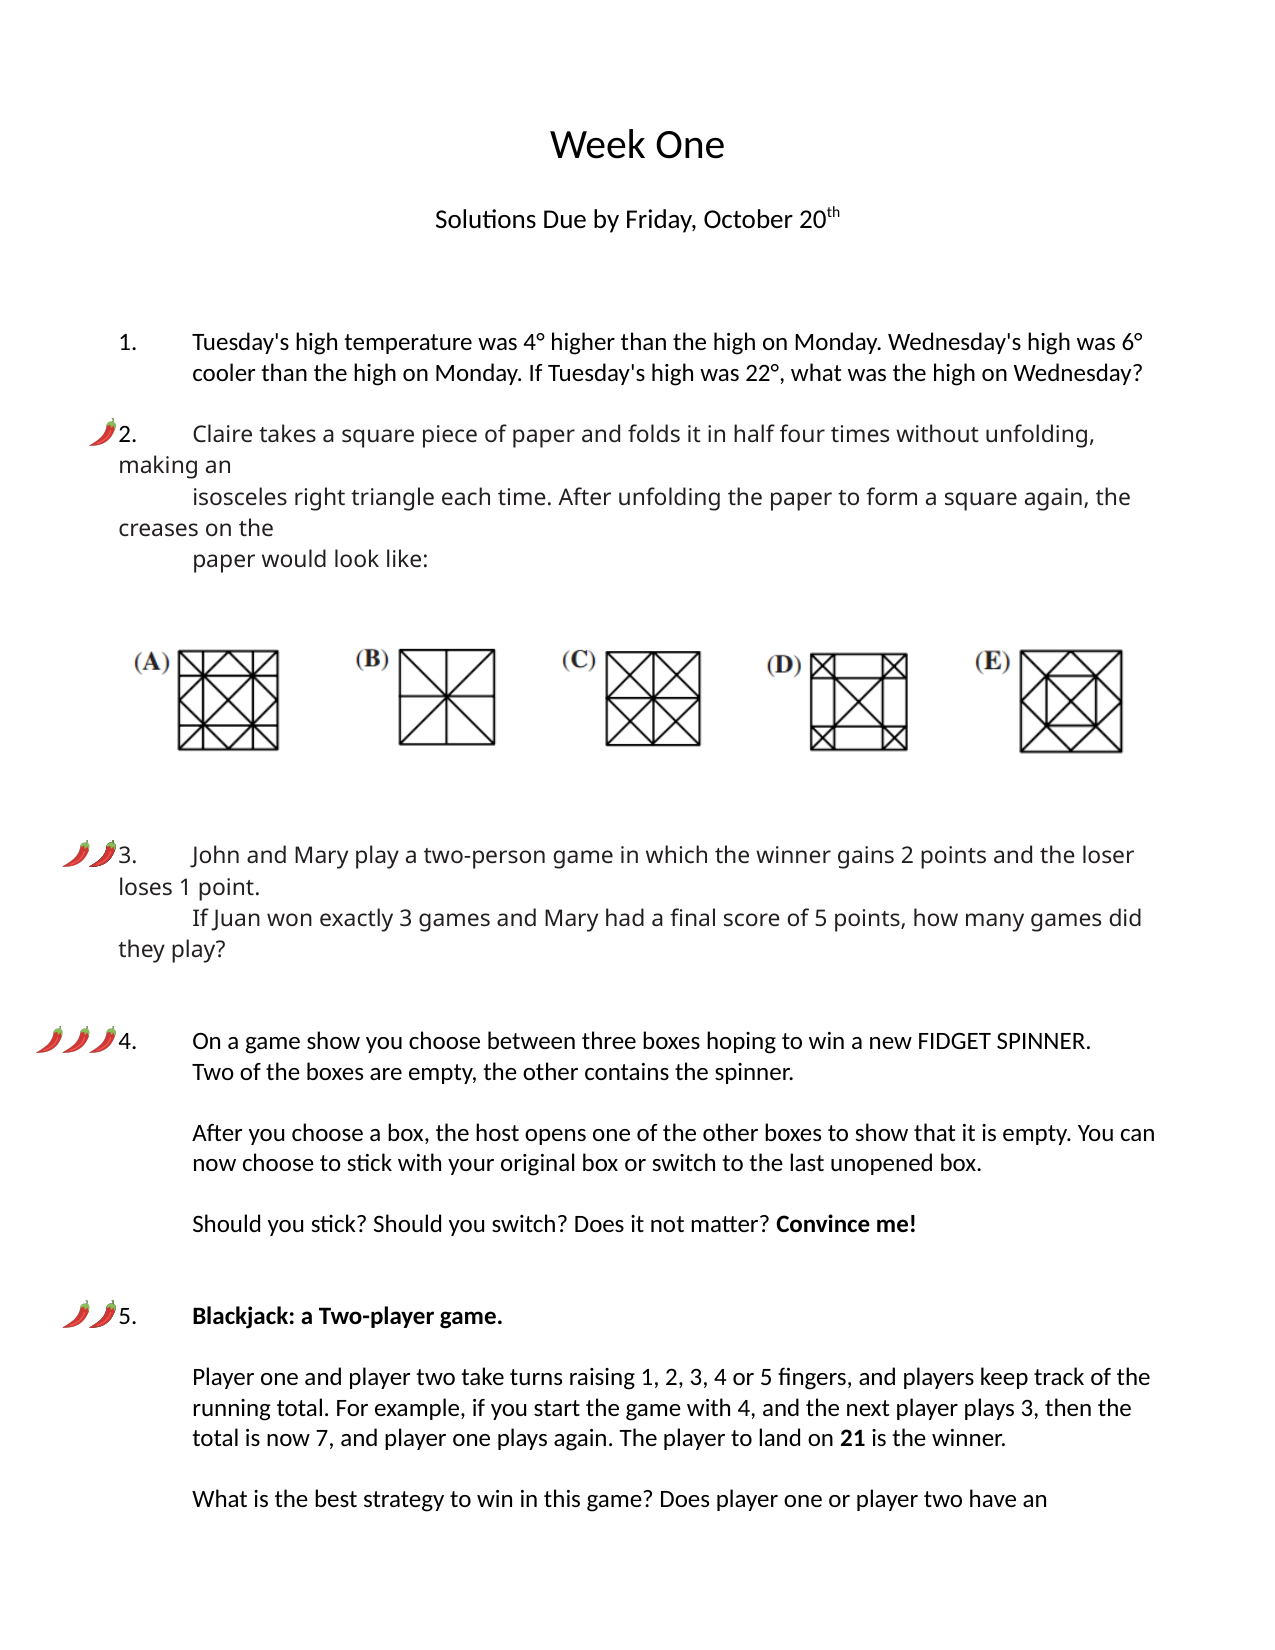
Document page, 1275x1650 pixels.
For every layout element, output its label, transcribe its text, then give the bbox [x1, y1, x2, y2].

text Solutions Due by Friday, October 20th [118, 202, 1157, 235]
picture [36, 1026, 116, 1053]
picture [62, 1300, 116, 1328]
picture [762, 642, 928, 768]
table_header [741, 637, 949, 809]
text 4. On a game show you choose between three boxes hoping to win a new FIDGET SPINNER. Two of the boxes are empty, the other contains the spinner. [118, 1025, 1157, 1086]
table_header [534, 637, 741, 809]
table_header [326, 637, 533, 809]
picture [970, 642, 1136, 765]
text 3. John and Mary play a two-person game in which the winner gains 2 points and the loser loses 1 point. If Juan won exactly 3 games and Mary had a final score of 5 points, how many games did they play? [118, 839, 1157, 995]
text Player one and player two take turns raising 1, 2, 3, 4 or 5 fingers, and players keep track of the running total. For example, if you start the game with 4, and the next player plays 3, then the total is now 7, and player one plays again. The player to land on 21 is the winner. [118, 1361, 1157, 1453]
text 2. Claire takes a square piece of paper and folds it in half four times without unfolding, making an isosceles right triangle each time. After unfolding the paper to form a square again, the creases on the paper would look like: [118, 418, 1157, 637]
table_header [118, 637, 326, 809]
text After you choose a box, the host opens one of the other boxes to show that it is empty. You can now choose to stick with your original box or switch to the last unopened box. [118, 1117, 1157, 1178]
picture [62, 840, 116, 867]
picture [351, 642, 509, 755]
table_header [949, 637, 1157, 809]
picture [554, 642, 721, 767]
text What is the best strategy to win in this game? Does player one or player two have an [118, 1483, 1157, 1514]
text Should you stick? Should you switch? Does it not matter? Convince me! [118, 1208, 1157, 1239]
text 1. Tuesday's high temperature was 4° higher than the high on Monday. Wednesday's high was 6° cooler than the high on Monday. If Tuesday's high was 22°, what was the high on Wednesday? [118, 327, 1157, 388]
text Week One [118, 118, 1157, 169]
picture [123, 642, 320, 773]
text 5. Blackjack: a Two-player game. [118, 1300, 1157, 1331]
picture [89, 418, 116, 446]
